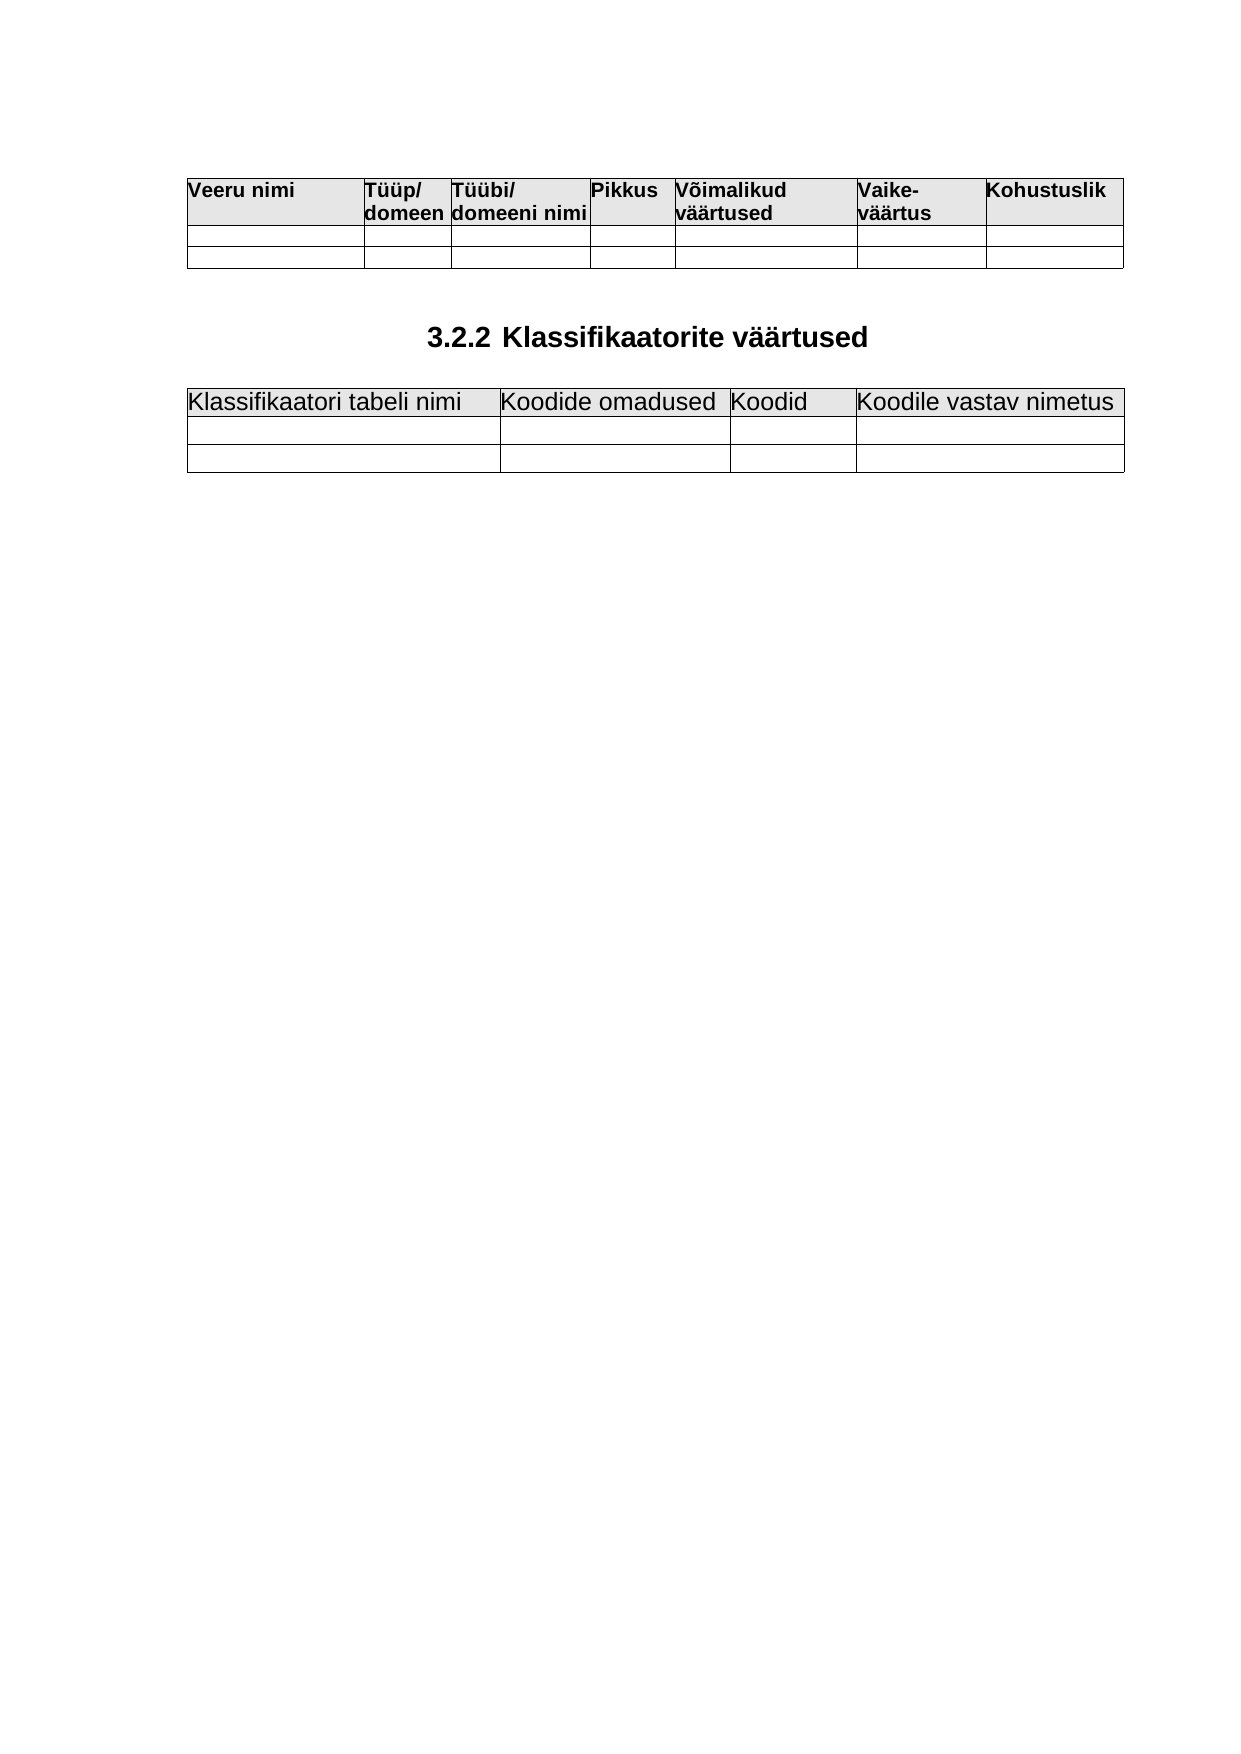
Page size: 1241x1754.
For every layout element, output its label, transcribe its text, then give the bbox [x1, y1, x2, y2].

table_cell [858, 247, 986, 267]
table_cell [591, 247, 675, 267]
table_cell [676, 226, 857, 246]
table_cell [188, 417, 500, 444]
table_cell [731, 417, 856, 444]
table_header Võimalikud väärtused [676, 179, 857, 225]
table_header Pikkus [591, 179, 675, 225]
table_header Klassifikaatori tabeli nimi [188, 389, 500, 416]
table_header Koodid [731, 389, 856, 416]
table_cell [731, 445, 856, 472]
table_cell [987, 247, 1123, 267]
table_cell [591, 226, 675, 246]
table_cell [188, 226, 364, 246]
table_cell [452, 226, 590, 246]
table_cell [452, 247, 590, 267]
table_cell [365, 226, 451, 246]
table_header Kohustuslik [987, 179, 1123, 225]
table_cell [987, 226, 1123, 246]
table_cell [857, 417, 1124, 444]
table_header Tüübi/ domeeni nimi [452, 179, 590, 225]
subtitle Klassifikaatorite väärtused [187, 321, 1107, 353]
table_cell [188, 247, 364, 267]
table_cell [676, 247, 857, 267]
table_cell [365, 247, 451, 267]
table_cell [858, 226, 986, 246]
table_header Tüüp/ domeen [365, 179, 451, 225]
table_header Veeru nimi [188, 179, 364, 225]
table_cell [501, 445, 730, 472]
table_header Koodile vastav nimetus [857, 389, 1124, 416]
table_header Vaike-väärtus [858, 179, 986, 225]
table_cell [501, 417, 730, 444]
table_header Koodide omadused [501, 389, 730, 416]
table_cell [188, 445, 500, 472]
table_cell [857, 445, 1124, 472]
